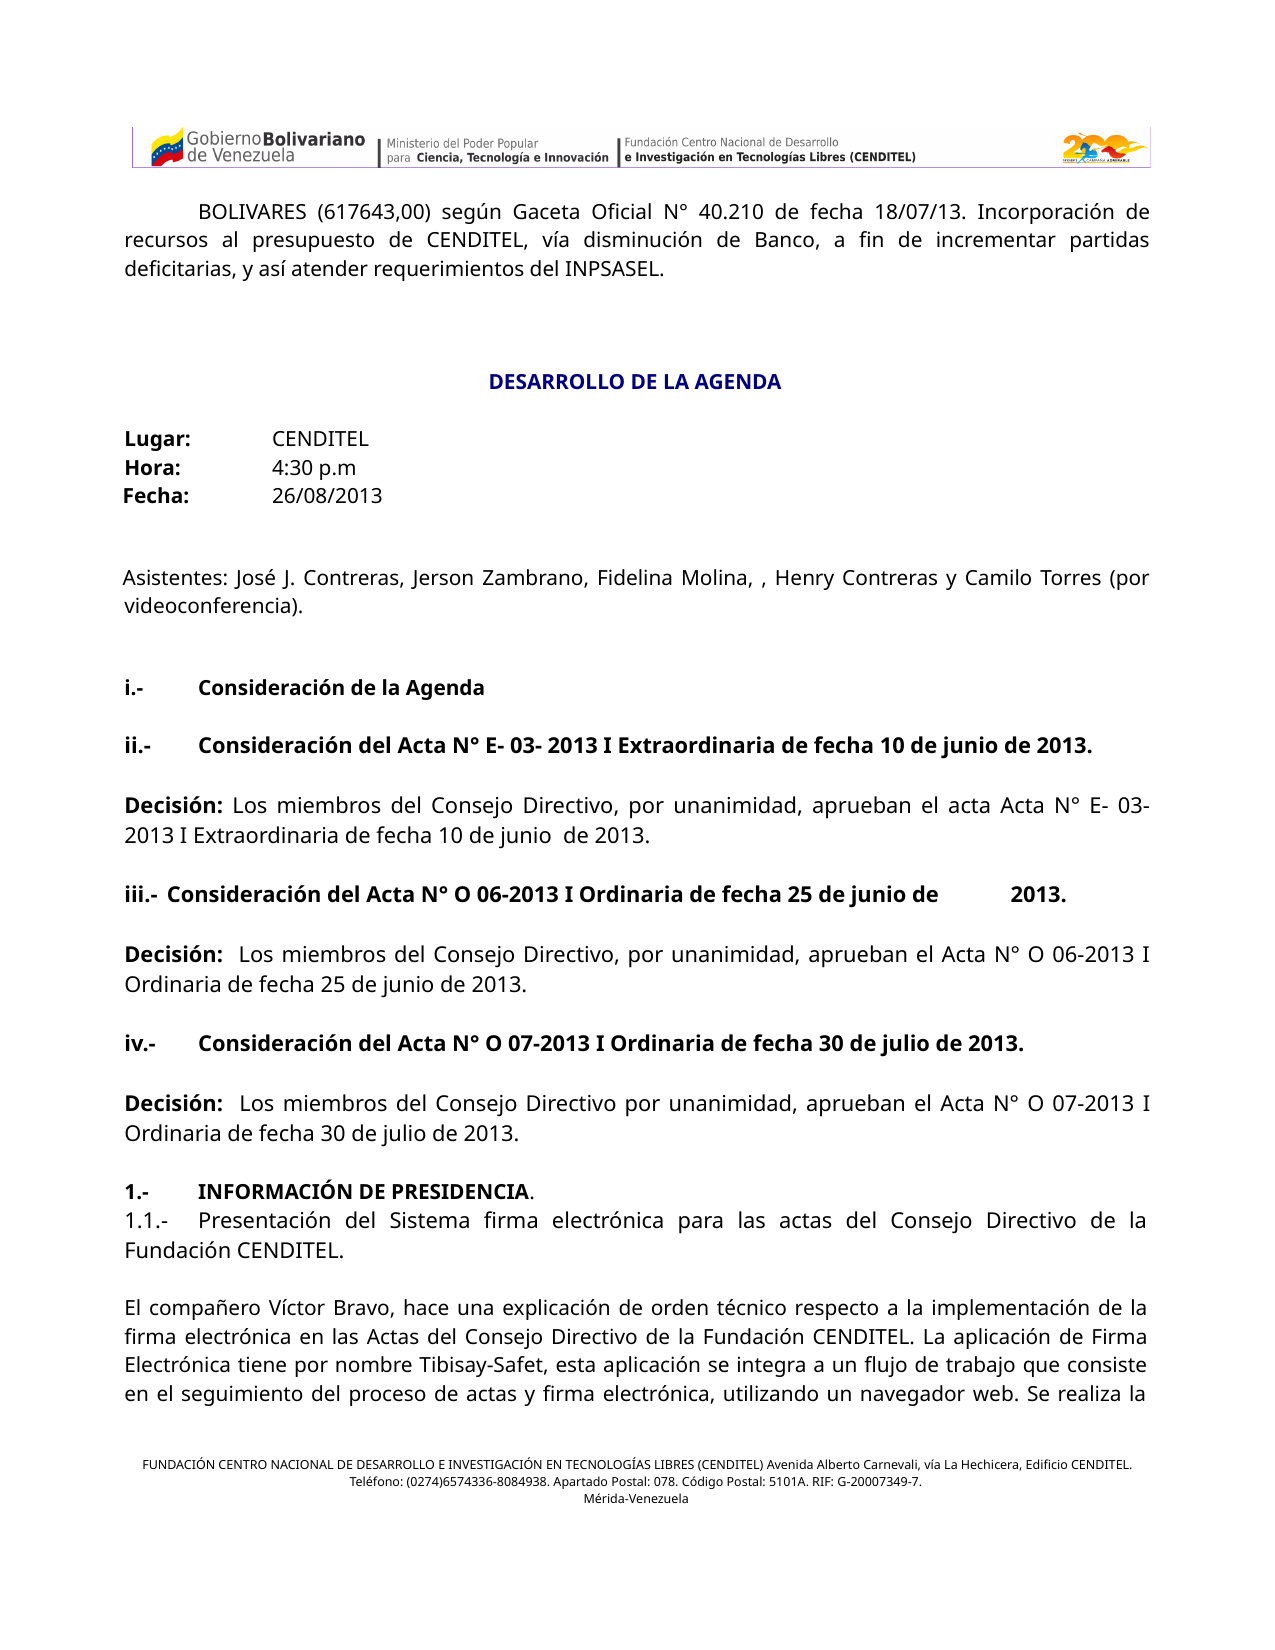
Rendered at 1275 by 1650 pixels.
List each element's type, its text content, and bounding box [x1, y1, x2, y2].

text Fecha: 26/08/2013 [122, 481, 1151, 509]
text Lugar: CENDITEL [124, 424, 1151, 453]
text Decisión: Los miembros del Consejo Directivo, por unanimidad, aprueban el acta Acta N° E- 03- 2013 I Extraordinaria de fecha 10 de junio de 2013. [124, 790, 1151, 849]
text Decisión: Los miembros del Consejo Directivo, por unanimidad, aprueban el Acta N° O 06-2013 I Ordinaria de fecha 25 de junio de 2013. [124, 939, 1151, 998]
text Asistentes: José J. Contreras, Jerson Zambrano, Fidelina Molina, , Henry Contreras y Camilo Torres (por videoconferencia). [122, 563, 1151, 620]
text Decisión: Los miembros del Consejo Directivo por unanimidad, aprueban el Acta N° O 07-2013 I Ordinaria de fecha 30 de julio de 2013. [124, 1088, 1151, 1147]
text 1.1.- Presentación del Sistema firma electrónica para las actas del Consejo Directivo de la Fundación CENDITEL. [124, 1206, 1148, 1265]
text Hora: 4:30 p.m [124, 453, 1151, 481]
text i.- Consideración de la Agenda [124, 673, 1151, 702]
text iv.- Consideración del Acta N° O 07-2013 I Ordinaria de fecha 30 de julio de 2013. [124, 1028, 1151, 1058]
subtitle DESARROLLO DE LA AGENDA [124, 367, 1151, 396]
picture [132, 127, 1151, 168]
text ii.- Consideración del Acta N° E- 03- 2013 I Extraordinaria de fecha 10 de junio de 2013. [124, 730, 1151, 760]
text 1.- INFORMACIÓN DE PRESIDENCIA. [124, 1177, 1151, 1206]
text BOLIVARES (617643,00) según Gaceta Oficial N° 40.210 de fecha 18/07/13. Incorporación de recursos al presupuesto de CENDITEL, vía disminución de Banco, a fin de incrementar partidas deficitarias, y así atender requerimientos del INPSASEL. [124, 197, 1151, 282]
text El compañero Víctor Bravo, hace una explicación de orden técnico respecto a la implementación de la firma electrónica en las Actas del Consejo Directivo de la Fundación CENDITEL. La aplicación de Firma Electrónica tiene por nombre Tibisay-Safet, esta aplicación se integra a un flujo de trabajo que consiste en el seguimiento del proceso de actas y firma electrónica, utilizando un navegador web. Se realiza la [124, 1293, 1148, 1407]
text iii.- Consideración del Acta N° O 06-2013 I Ordinaria de fecha 25 de junio de 2013. [124, 879, 1151, 909]
